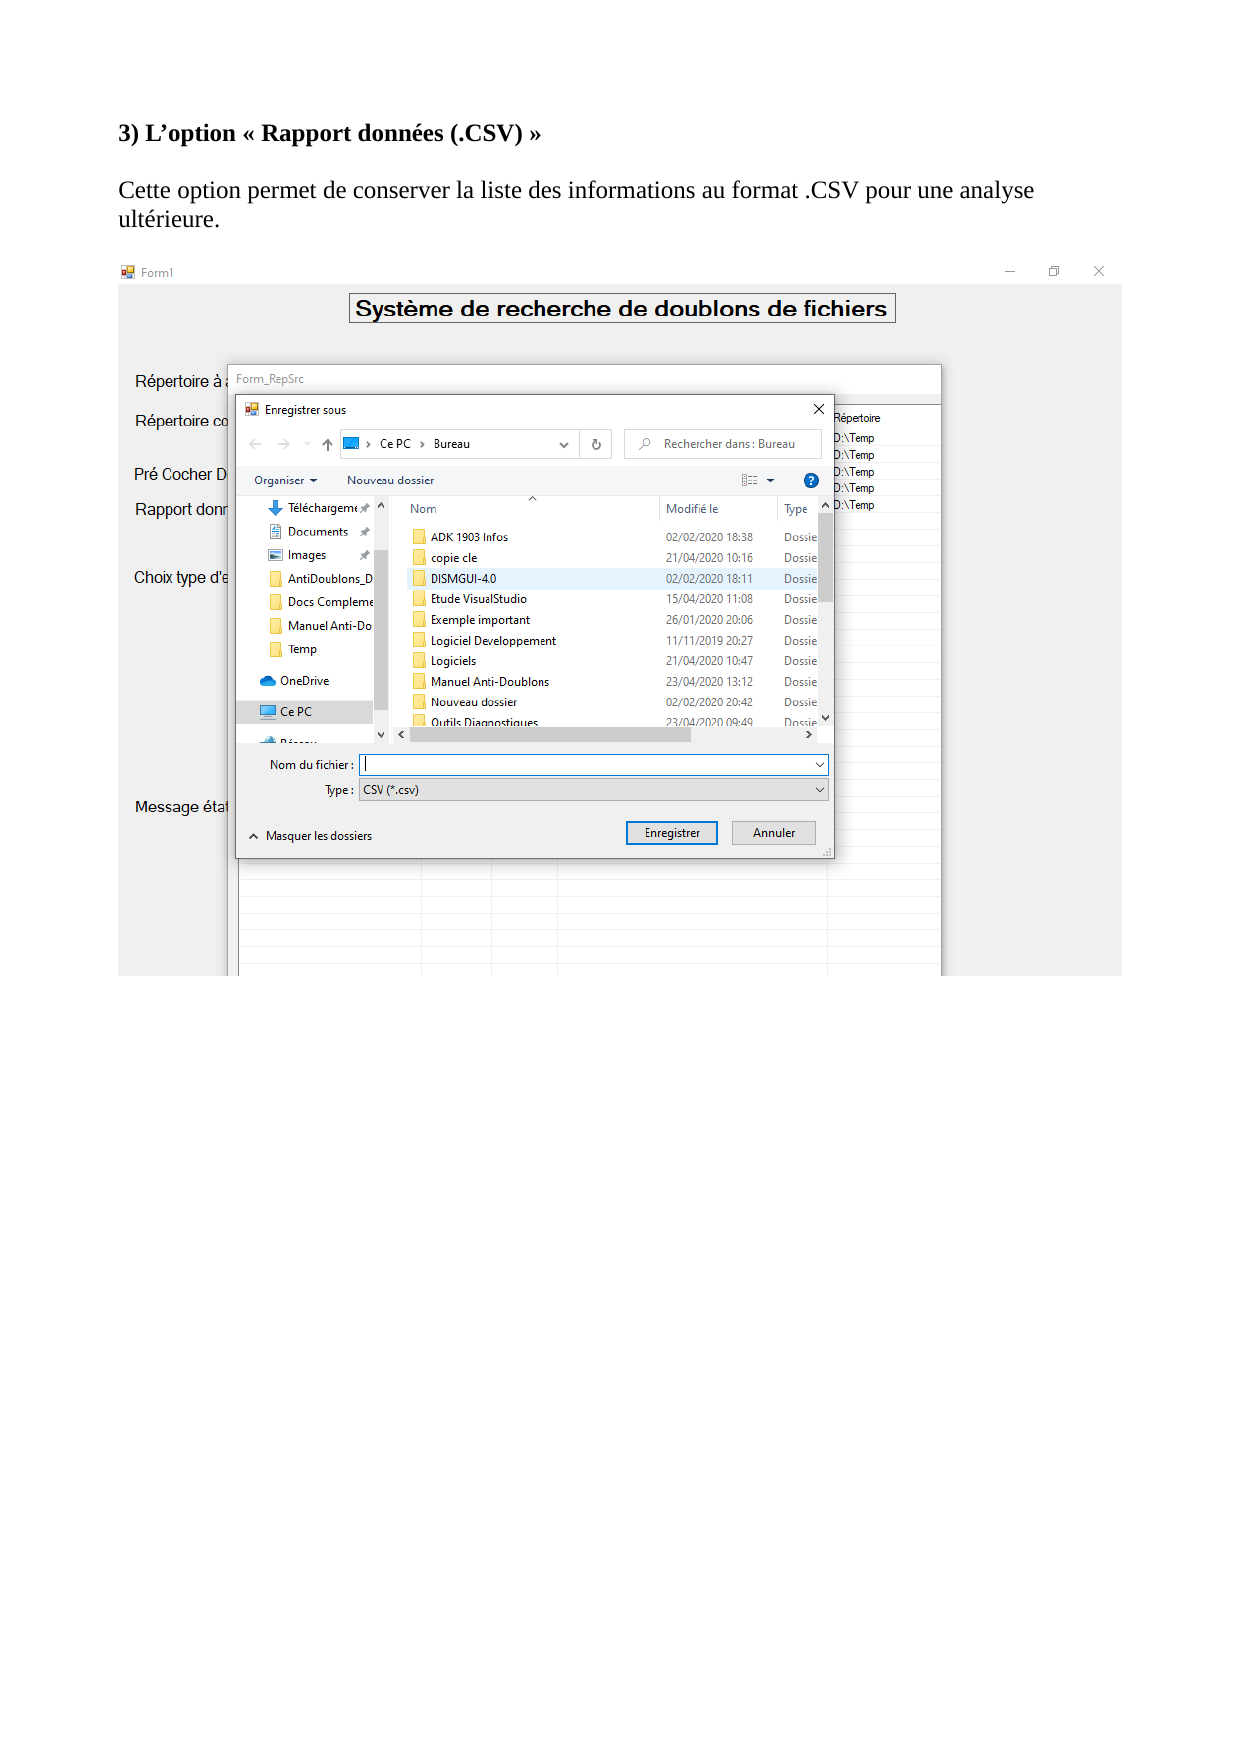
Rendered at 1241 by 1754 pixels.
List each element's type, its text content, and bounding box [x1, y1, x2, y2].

picture [118, 261, 1123, 976]
text Cette option permet de conserver la liste des informations au format .CSV pour une analyse ultérieure. [118, 176, 1122, 233]
text 3) L’option « Rapport données (.CSV) » [118, 118, 1122, 147]
